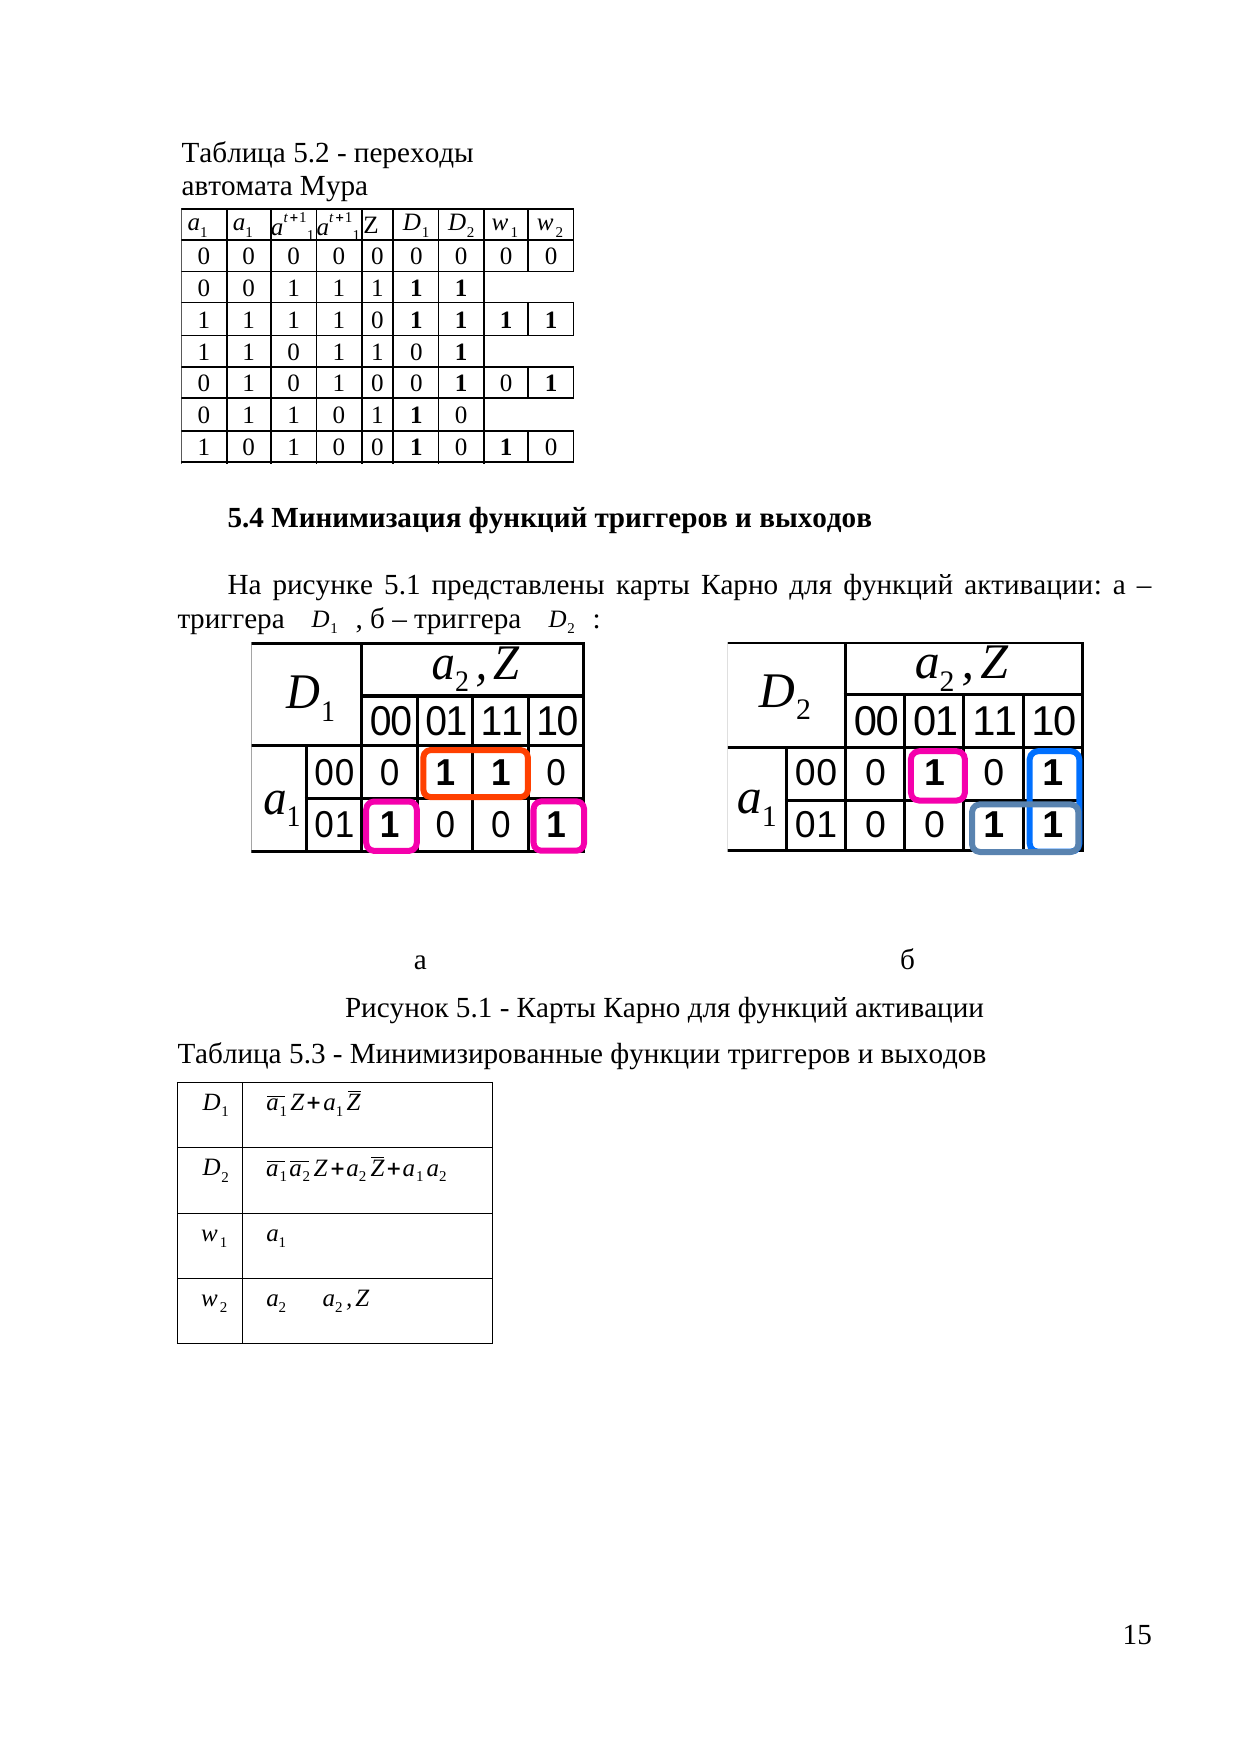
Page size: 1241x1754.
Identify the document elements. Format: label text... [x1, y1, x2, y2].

text Таблица 5.2 - переходы автомата Мура [181, 135, 576, 202]
table_cell [243, 1148, 492, 1212]
table_cell [178, 1148, 242, 1212]
table_cell [178, 1214, 242, 1278]
text Таблица 5.3 - Минимизированные функции триггеров и выходов [177, 1036, 1152, 1069]
table_cell [178, 1279, 242, 1343]
table_header [178, 1083, 242, 1147]
table_cell [243, 1214, 492, 1278]
text 5.4 Минимизация функций триггеров и выходов [177, 500, 1152, 534]
table_cell б [663, 936, 1152, 984]
text Рисунок 5.1 - Карты Карно для функций активации [177, 990, 1152, 1023]
table_header [177, 637, 663, 936]
table_cell а [177, 936, 663, 984]
table_header [663, 637, 1152, 936]
table_cell [243, 1279, 492, 1343]
table_header [243, 1083, 492, 1147]
text На рисунке 5.1 представлены карты Карно для функций активации: а – триггера , б – триггера : [177, 567, 1152, 637]
